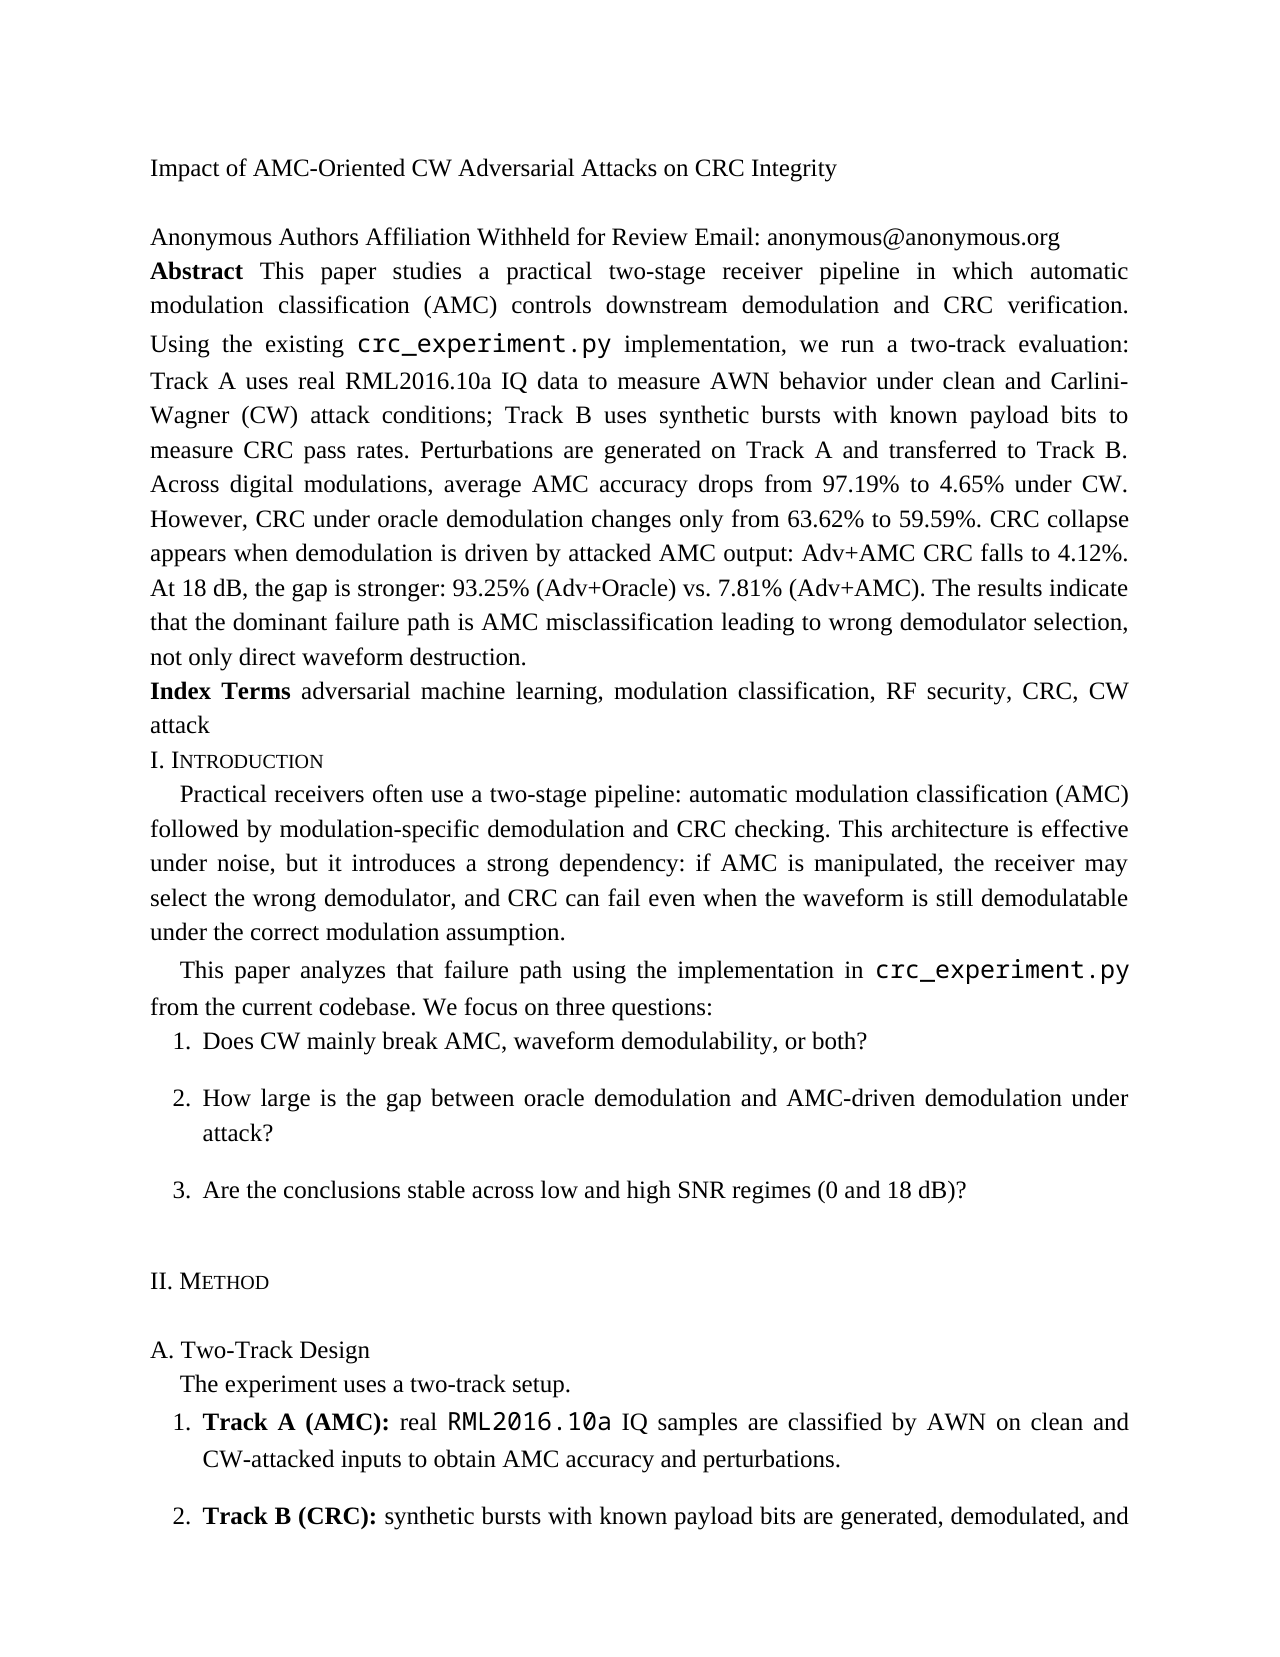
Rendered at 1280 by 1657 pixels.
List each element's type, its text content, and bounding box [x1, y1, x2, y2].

text Practical receivers often use a two-stage pipeline: automatic modulation classification (AMC) followed by modulation-specific demodulation and CRC checking. This architecture is effective under noise, but it introduces a strong dependency: if AMC is manipulated, the receiver may select the wrong demodulator, and CRC can fail even when the waveform is still demodulatable under the correct modulation assumption. [150, 779, 1130, 946]
list Track B (CRC): synthetic bursts with known payload bits are generated, demodulated, and [172, 1501, 1130, 1529]
text Abstract This paper studies a practical two-stage receiver pipeline in which automatic modulation classification (AMC) controls downstream demodulation and CRC verification. Using the existing crc_experiment.py implementation, we run a two-track evaluation: Track A uses real RML2016.10a IQ data to measure AWN behavior under clean and Carlini-Wagner (CW) attack conditions; Track B uses synthetic bursts with known payload bits to measure CRC pass rates. Perturbations are generated on Track A and transferred to Track B. Across digital modulations, average AMC accuracy drops from 97.19% to 4.65% under CW. However, CRC under oracle demodulation changes only from 63.62% to 59.59%. CRC collapse appears when demodulation is driven by attacked AMC output: Adv+AMC CRC falls to 4.12%. At 18 dB, the gap is stronger: 93.25% (Adv+Oracle) vs. 7.81% (Adv+AMC). The results indicate that the dominant failure path is AMC misclassification leading to wrong demodulator selection, not only direct waveform destruction. [150, 256, 1130, 670]
text I. Introduction [150, 745, 1130, 774]
text The experiment uses a two-track setup. [150, 1369, 1130, 1398]
text This paper analyzes that failure path using the implementation in crc_experiment.py from the current codebase. We focus on three questions: [150, 952, 1130, 1021]
list Does CW mainly break AMC, waveform demodulability, or both? [172, 1026, 1130, 1055]
list How large is the gap between oracle demodulation and AMC-driven demodulation under attack? [172, 1083, 1130, 1146]
list Track A (AMC): real RML2016.10a IQ samples are classified by AWN on clean and CW-attacked inputs to obtain AMC accuracy and perturbations. [172, 1404, 1130, 1473]
text Anonymous Authors Affiliation Withheld for Review Email: anonymous@anonymous.org [150, 222, 1130, 250]
text II. Method [150, 1266, 1130, 1295]
text A. Two-Track Design [150, 1335, 1130, 1364]
text Impact of AMC-Oriented CW Adversarial Attacks on CRC Integrity [150, 153, 1130, 181]
list Are the conclusions stable across low and high SNR regimes (0 and 18 dB)? [172, 1175, 1130, 1203]
text Index Terms adversarial machine learning, modulation classification, RF security, CRC, CW attack [150, 676, 1130, 739]
